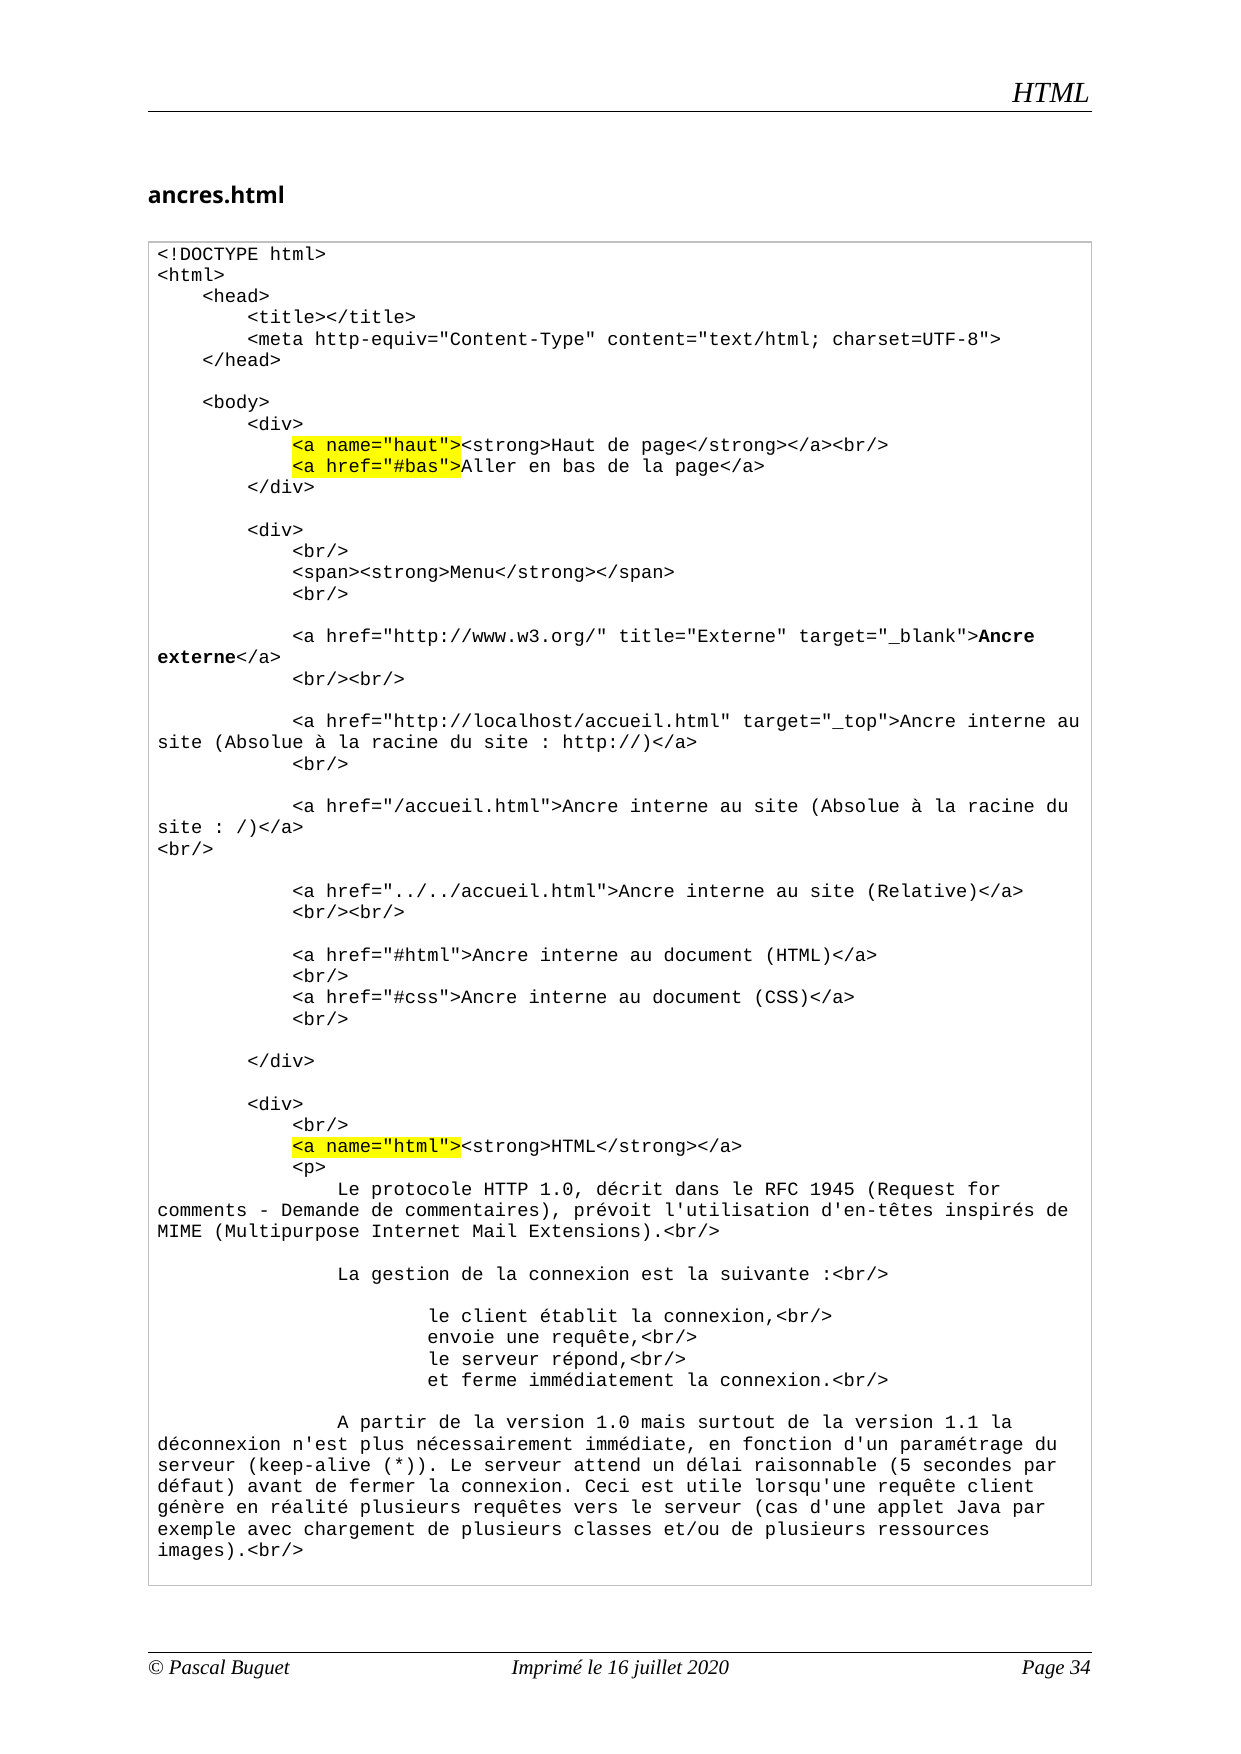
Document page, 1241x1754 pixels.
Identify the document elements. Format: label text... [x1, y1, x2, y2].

text envoie une requête,<br/> [149, 1325, 1091, 1346]
text </div> [149, 475, 1091, 499]
text <!DOCTYPE html> [149, 243, 1091, 263]
text <a name="haut"><strong>Haut de page</strong></a><br/> [149, 433, 1091, 454]
text le serveur répond,<br/> [149, 1346, 1091, 1368]
text <br/> [149, 1006, 1091, 1031]
text <p> [149, 1155, 1091, 1176]
text <br/><br/> [149, 666, 1091, 691]
text <br/> [149, 539, 1091, 560]
text </head> [149, 348, 1091, 372]
text La gestion de la connexion est la suivante :<br/> [149, 1261, 1091, 1286]
text <br/> [149, 964, 1091, 985]
text <body> [149, 390, 1091, 411]
text <br/><br/> [149, 900, 1091, 924]
text <a href="http://www.w3.org/" title="Externe" target="_blank">Ancre externe</a> [149, 624, 1091, 666]
text <a href="#html">Ancre interne au document (HTML)</a> [149, 943, 1091, 964]
text <html> [149, 263, 1091, 284]
text <meta http-equiv="Content-Type" content="text/html; charset=UTF-8"> [149, 326, 1091, 348]
text <a href="#css">Ancre interne au document (CSS)</a> [149, 985, 1091, 1006]
text Le protocole HTTP 1.0, décrit dans le RFC 1945 (Request for comments - Demande de commentaires), prévoit l'utilisation d'en-têtes inspirés de MIME (Multipurpose Internet Mail Extensions).<br/> [149, 1176, 1091, 1243]
text <a href="../../accueil.html">Ancre interne au site (Relative)</a> [149, 879, 1091, 900]
text </div> [149, 1049, 1091, 1073]
text <div> [149, 411, 1091, 433]
text <br/> [149, 751, 1091, 776]
text <a href="/accueil.html">Ancre interne au site (Absolue à la racine du site : /)</a> [149, 794, 1091, 836]
text <br/> [149, 836, 1091, 861]
text <a href="#bas">Aller en bas de la page</a> [149, 454, 1091, 475]
text <title></title> [149, 305, 1091, 326]
text <span><strong>Menu</strong></span> [149, 560, 1091, 581]
text <a name="html"><strong>HTML</strong></a> [149, 1134, 1091, 1155]
text le client établit la connexion,<br/> [149, 1304, 1091, 1325]
text <div> [149, 1091, 1091, 1113]
text <head> [149, 284, 1091, 305]
text et ferme immédiatement la connexion.<br/> [149, 1368, 1091, 1392]
text <a href="http://localhost/accueil.html" target="_top">Ancre interne au site (Absolue à la racine du site : http://)</a> [149, 709, 1091, 751]
text <br/> [149, 581, 1091, 606]
text <div> [149, 518, 1091, 539]
text A partir de la version 1.0 mais surtout de la version 1.1 la déconnexion n'est plus nécessairement immédiate, en fonction d'un paramétrage du serveur (keep-alive (*)). Le serveur attend un délai raisonnable (5 secondes par défaut) avant de fermer la connexion. Ceci est utile lorsqu'une requête client génère en réalité plusieurs requêtes vers le serveur (cas d'une applet Java par exemple avec chargement de plusieurs classes et/ou de plusieurs ressources images).<br/> [149, 1410, 1091, 1562]
text ancres.html [148, 179, 1092, 210]
text <br/> [149, 1113, 1091, 1134]
